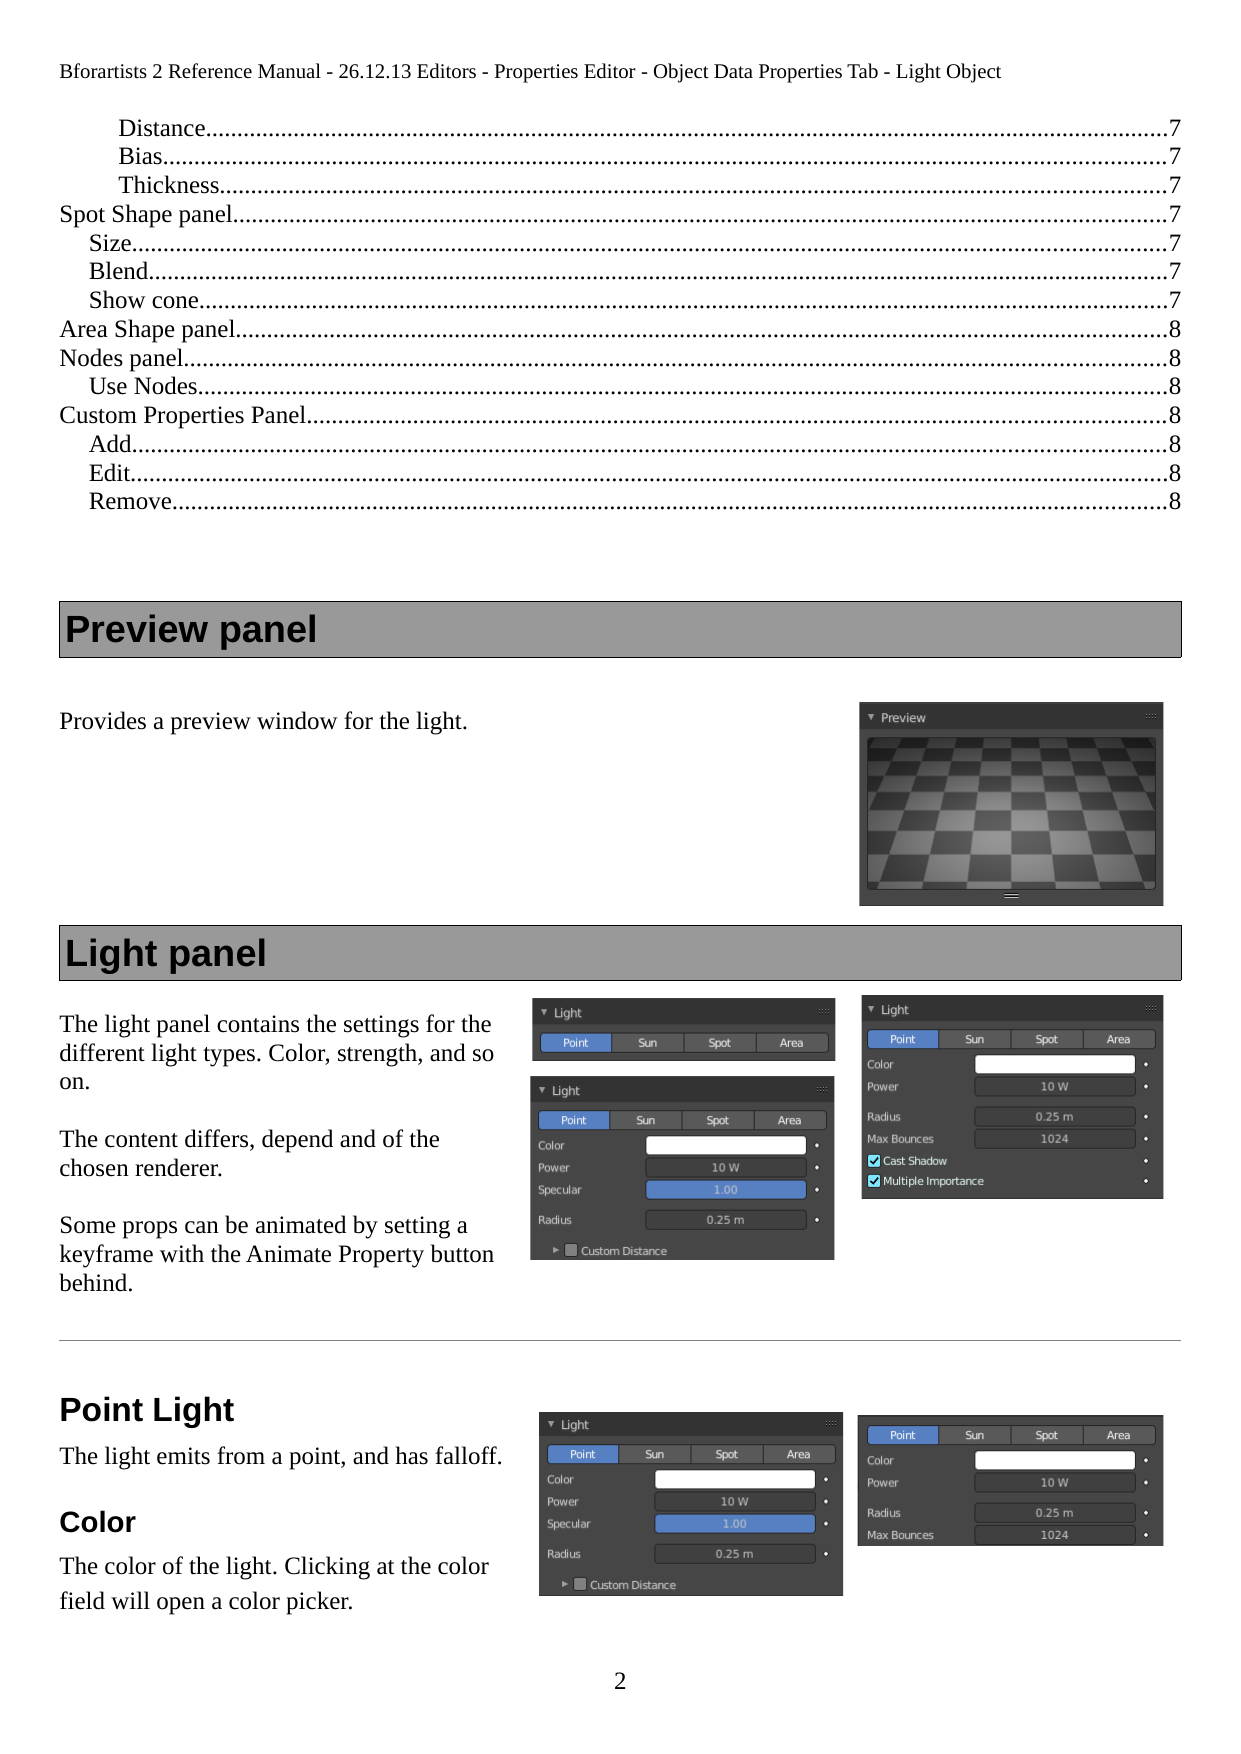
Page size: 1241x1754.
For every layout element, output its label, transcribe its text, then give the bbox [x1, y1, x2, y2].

picture [857, 1415, 1164, 1546]
text The content differs, depend and of the chosen renderer. [59, 1124, 530, 1181]
text The light emits from a point, and has falloff. [59, 1441, 539, 1470]
table_header Light panel [60, 926, 1181, 980]
text Edit 8 [88, 458, 1181, 486]
picture [861, 995, 1164, 1199]
text Show cone 7 [88, 285, 1181, 314]
text Area Shape panel 8 [59, 314, 1181, 343]
picture [532, 998, 836, 1061]
text Spot Shape panel 7 [59, 199, 1181, 228]
text The color of the light. Clicking at the color field will open a color picker. [59, 1551, 1181, 1614]
text The light panel contains the settings for the different light types. Color, strength, and so on. [59, 1009, 861, 1095]
text Distance 7 [118, 113, 1181, 141]
picture [859, 702, 1164, 906]
subtitle [1164, 1505, 1181, 1539]
text Provides a preview window for the light. [59, 706, 859, 734]
text Custom Properties Panel 8 [59, 400, 1181, 429]
text Blend 7 [88, 256, 1181, 285]
subtitle Color [59, 1505, 539, 1539]
text Some props can be animated by setting a keyframe with the Animate Property button behind. [59, 1210, 1181, 1296]
text Use Nodes 8 [88, 371, 1181, 400]
subtitle [844, 1505, 857, 1539]
text Nodes panel 8 [59, 343, 1181, 371]
text [835, 1124, 861, 1181]
text Size 7 [88, 228, 1181, 256]
text Add 8 [88, 429, 1181, 458]
subtitle Point Light [59, 1390, 1181, 1429]
picture [539, 1412, 844, 1596]
text Thickness 7 [118, 170, 1181, 199]
picture [530, 1076, 835, 1260]
text Bias 7 [118, 141, 1181, 170]
table_header Preview panel [60, 602, 1181, 657]
text Remove 8 [88, 486, 1181, 515]
